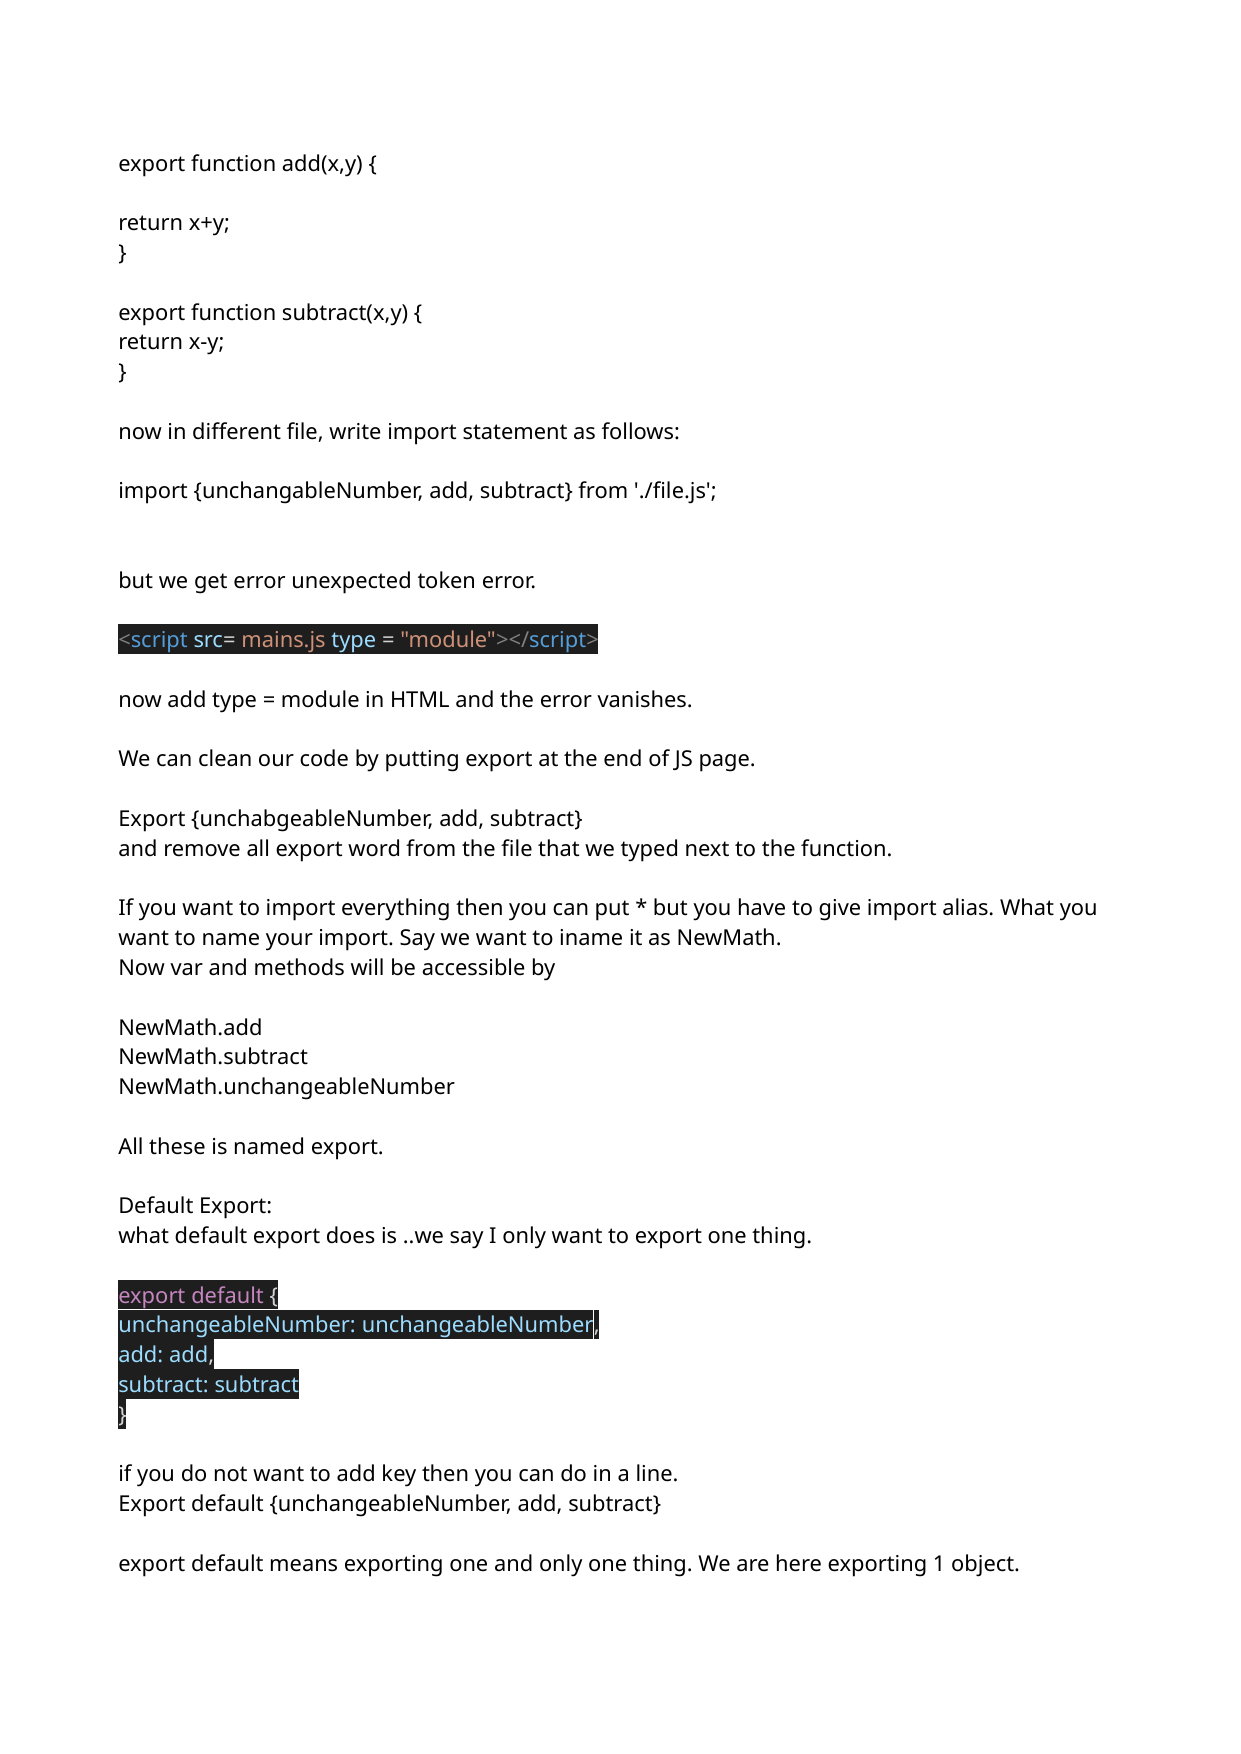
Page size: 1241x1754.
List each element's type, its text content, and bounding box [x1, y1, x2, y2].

text export default { [118, 1280, 1122, 1309]
text export function subtract(x,y) { [118, 297, 1122, 326]
text } [118, 237, 1122, 267]
text Export default {unchangeableNumber, add, subtract} [118, 1488, 1122, 1518]
text <script src= mains.js type = "module"></script> [118, 624, 1122, 654]
text return x+y; [118, 207, 1122, 237]
text NewMath.add [118, 1012, 1122, 1041]
text import {unchangableNumber, add, subtract} from './file.js'; [118, 475, 1122, 505]
text Default Export: [118, 1190, 1122, 1220]
text All these is named export. [118, 1131, 1122, 1161]
text and remove all export word from the file that we typed next to the function. [118, 833, 1122, 863]
text NewMath.unchangeableNumber [118, 1071, 1122, 1101]
text Export {unchabgeableNumber, add, subtract} [118, 803, 1122, 833]
text now in different file, write import statement as follows: [118, 416, 1122, 446]
text Now var and methods will be accessible by [118, 952, 1122, 982]
text export function add(x,y) { [118, 148, 1122, 178]
text NewMath.subtract [118, 1041, 1122, 1071]
text if you do not want to add key then you can do in a line. [118, 1458, 1122, 1488]
text } [118, 356, 1122, 386]
text but we get error unexpected token error. [118, 565, 1122, 594]
text return x-y; [118, 326, 1122, 356]
text If you want to import everything then you can put * but you have to give import alias. What you want to name your import. Say we want to iname it as NewMath. [118, 892, 1122, 952]
text } [118, 1399, 1122, 1429]
text export default means exporting one and only one thing. We are here exporting 1 object. [118, 1548, 1122, 1578]
text unchangeableNumber: unchangeableNumber, [118, 1309, 1122, 1339]
text now add type = module in HTML and the error vanishes. [118, 684, 1122, 714]
text what default export does is ..we say I only want to export one thing. [118, 1220, 1122, 1250]
text subtract: subtract [118, 1369, 1122, 1399]
text add: add, [118, 1339, 1122, 1369]
text We can clean our code by putting export at the end of JS page. [118, 743, 1122, 773]
